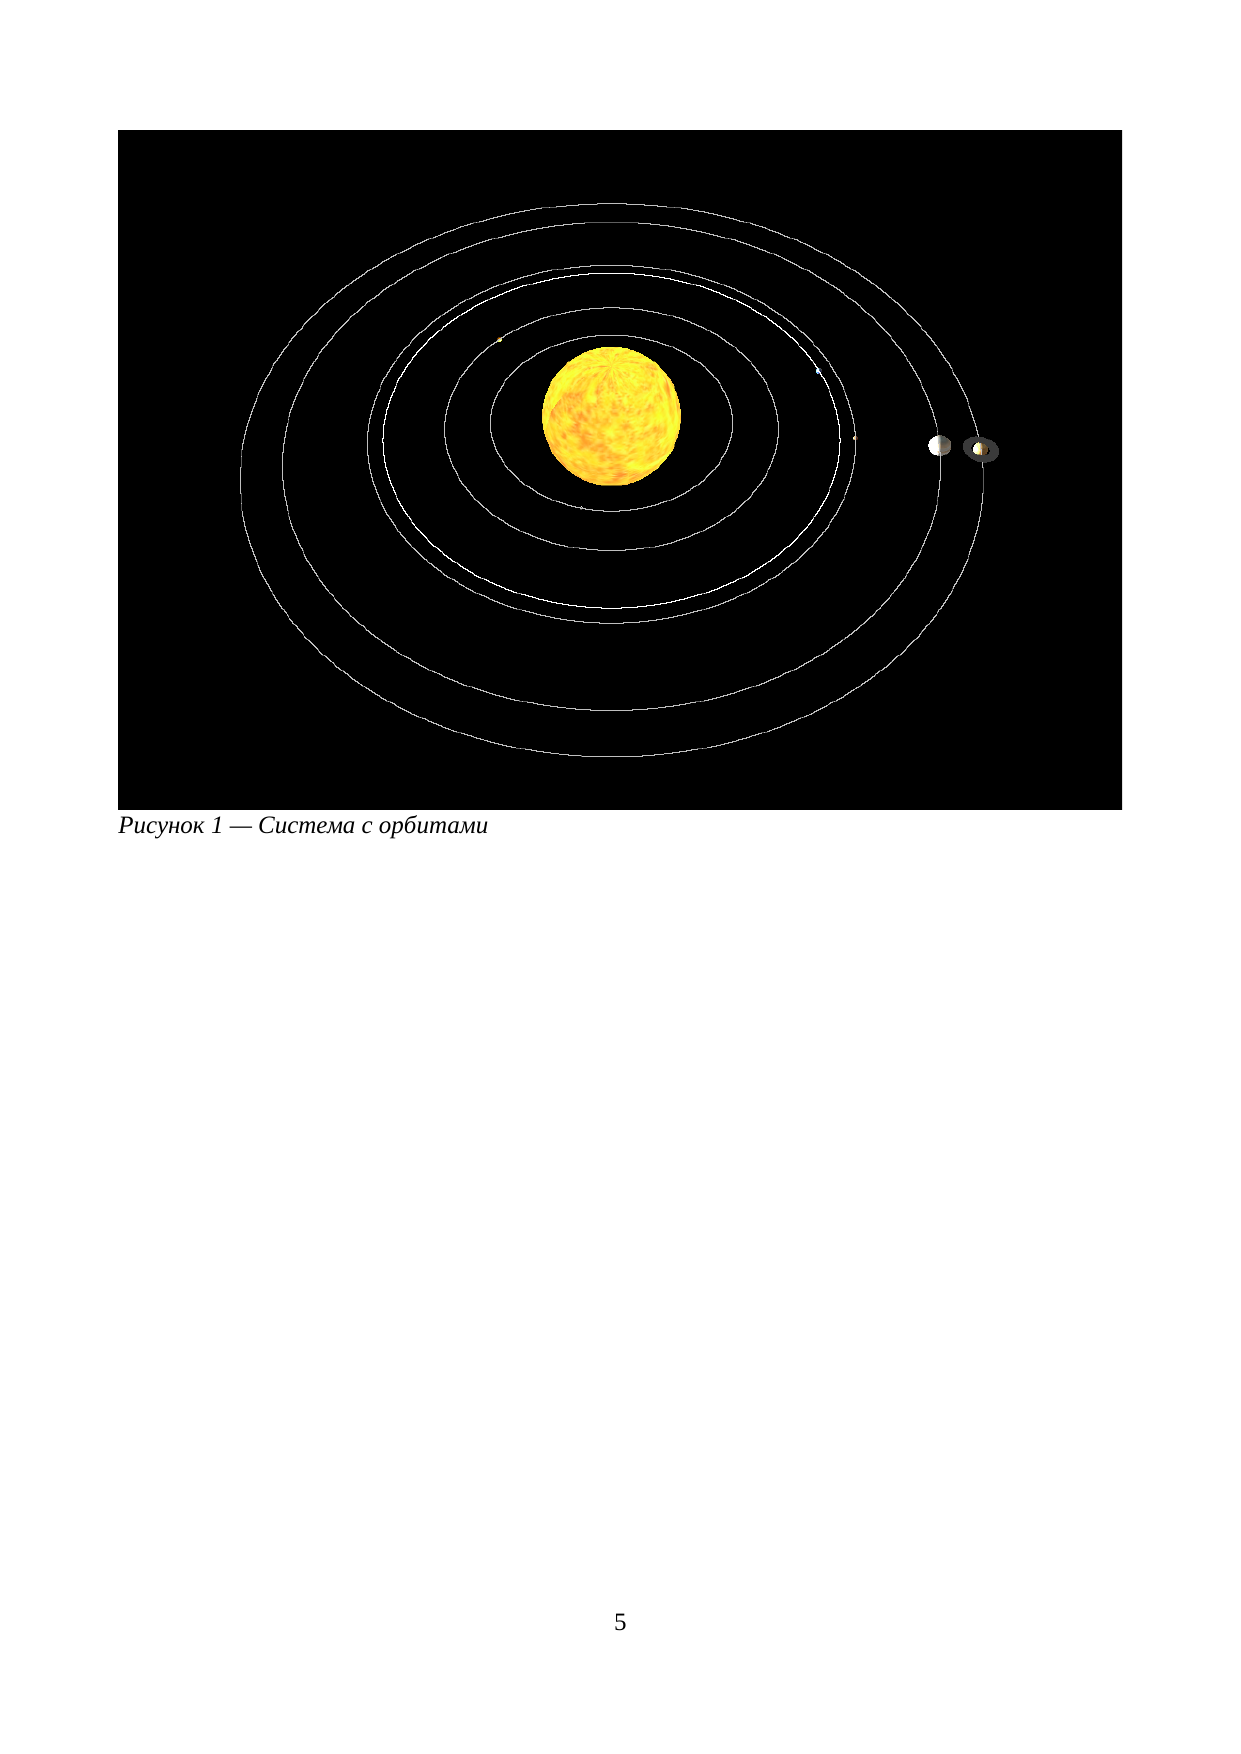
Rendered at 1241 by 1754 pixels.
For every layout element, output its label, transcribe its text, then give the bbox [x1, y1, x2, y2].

picture [118, 130, 1123, 810]
text Рисунок 1 — Система с орбитами [118, 810, 1122, 839]
